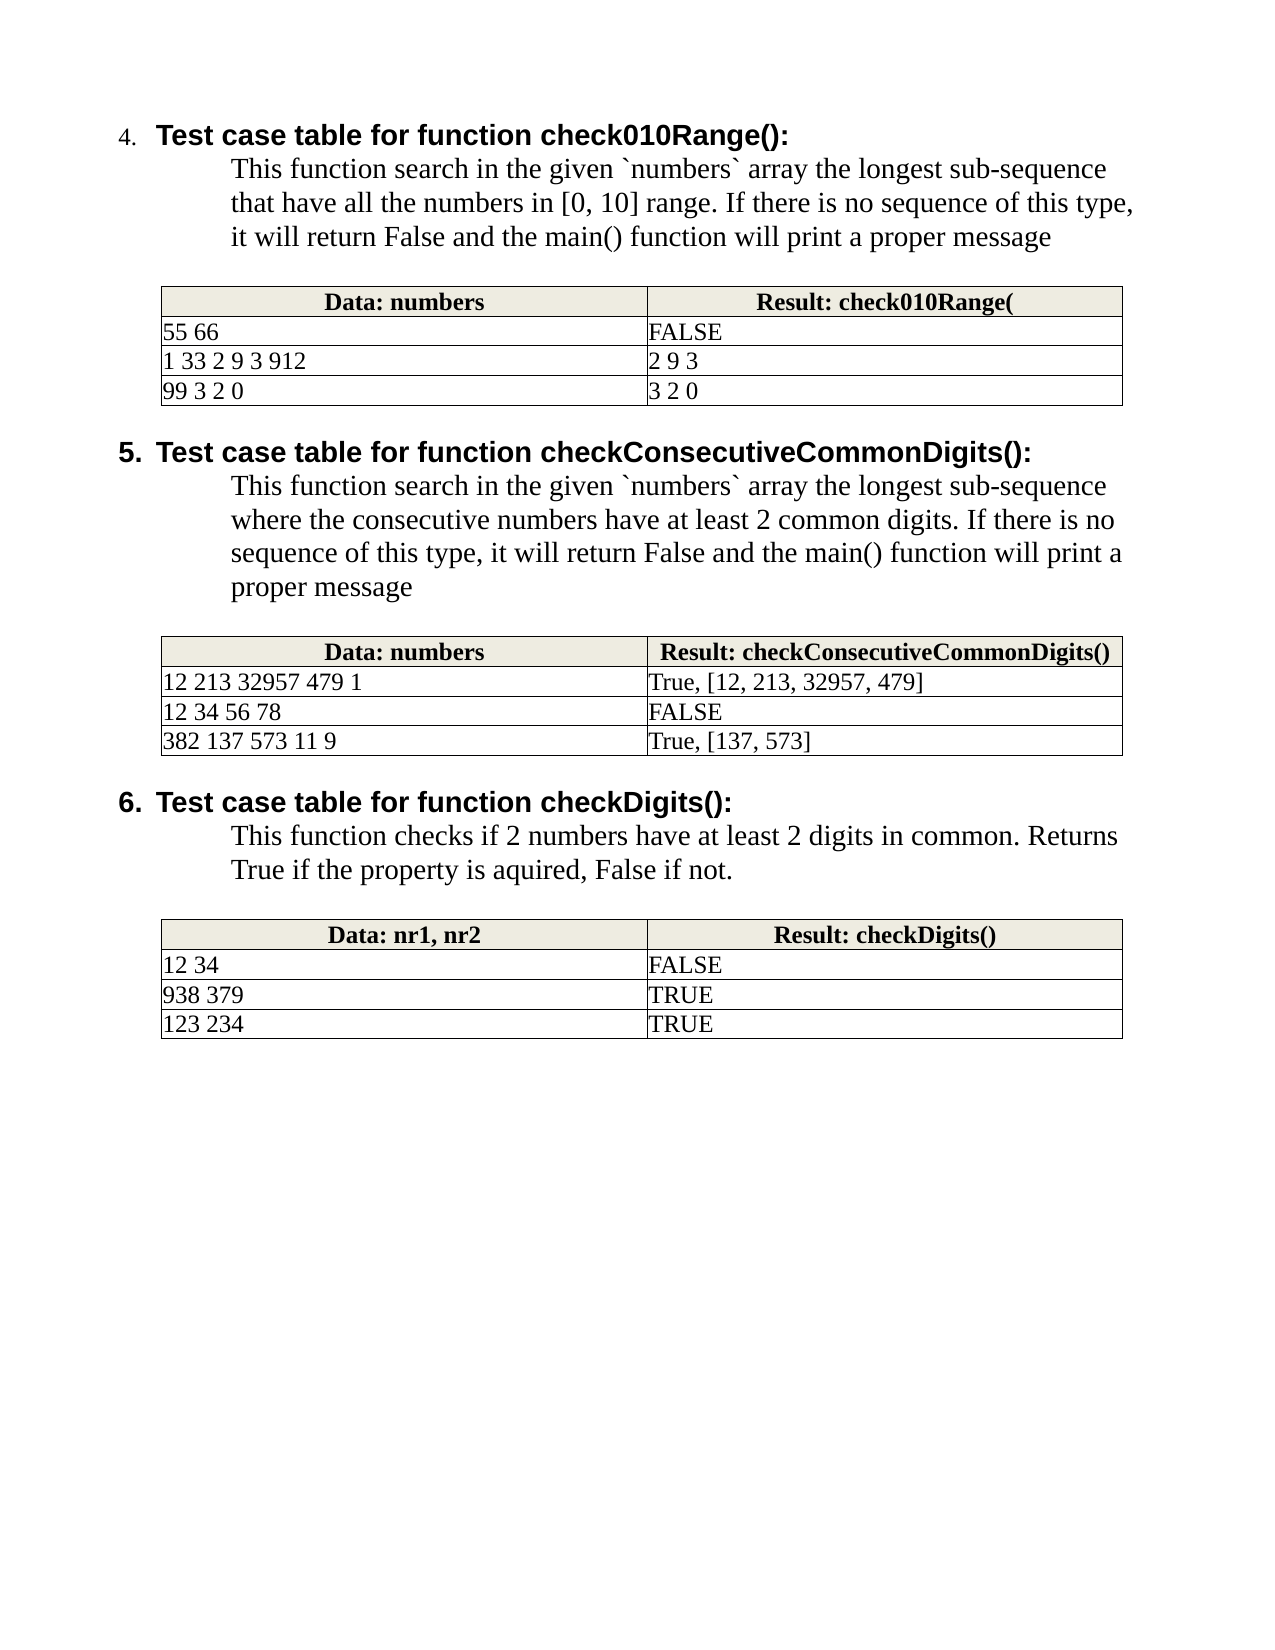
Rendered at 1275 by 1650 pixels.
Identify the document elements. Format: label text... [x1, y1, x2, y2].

table_cell 12 34 56 78 [162, 697, 647, 725]
list Test case table for function checkDigits(): [118, 785, 1157, 818]
table_cell 123 234 [162, 1010, 647, 1038]
table_cell True, [137, 573] [648, 726, 1122, 755]
table_cell 3 2 0 [648, 376, 1122, 405]
table_cell True, [12, 213, 32957, 479] [648, 667, 1122, 696]
list Test case table for function checkConsecutiveCommonDigits(): [118, 435, 1157, 468]
table_cell FALSE [648, 950, 1122, 979]
table_header Data: numbers [162, 637, 647, 666]
table_header Result: checkConsecutiveCommonDigits() [648, 637, 1122, 666]
table_cell 2 9 3 [648, 346, 1122, 375]
table_cell TRUE [648, 980, 1122, 1008]
table_header Data: nr1, nr2 [162, 920, 647, 949]
table_cell 938 379 [162, 980, 647, 1008]
table_cell 99 3 2 0 [162, 376, 647, 405]
list This function search in the given `numbers` array the longest sub-sequence where the consecutive numbers have at least 2 common digits. If there is no sequence of this type, it will return False and the main() function will print a proper message [193, 468, 1157, 602]
list This function checks if 2 numbers have at least 2 digits in common. Returns True if the property is aquired, False if not. [193, 818, 1157, 886]
table_cell 12 213 32957 479 1 [162, 667, 647, 696]
list This function search in the given `numbers` array the longest sub-sequence that have all the numbers in [0, 10] range. If there is no sequence of this type, it will return False and the main() function will print a proper message [193, 152, 1157, 252]
table_cell 382 137 573 11 9 [162, 726, 647, 755]
table_cell 1 33 2 9 3 912 [162, 346, 647, 375]
table_cell TRUE [648, 1010, 1122, 1038]
table_cell FALSE [648, 697, 1122, 725]
table_header Data: numbers [162, 287, 647, 316]
table_header Result: checkDigits() [648, 920, 1122, 949]
list Test case table for function check010Range(): [118, 118, 1157, 152]
table_cell 55 66 [162, 317, 647, 345]
table_cell FALSE [648, 317, 1122, 345]
table_header Result: check010Range( [648, 287, 1122, 316]
table_cell 12 34 [162, 950, 647, 979]
